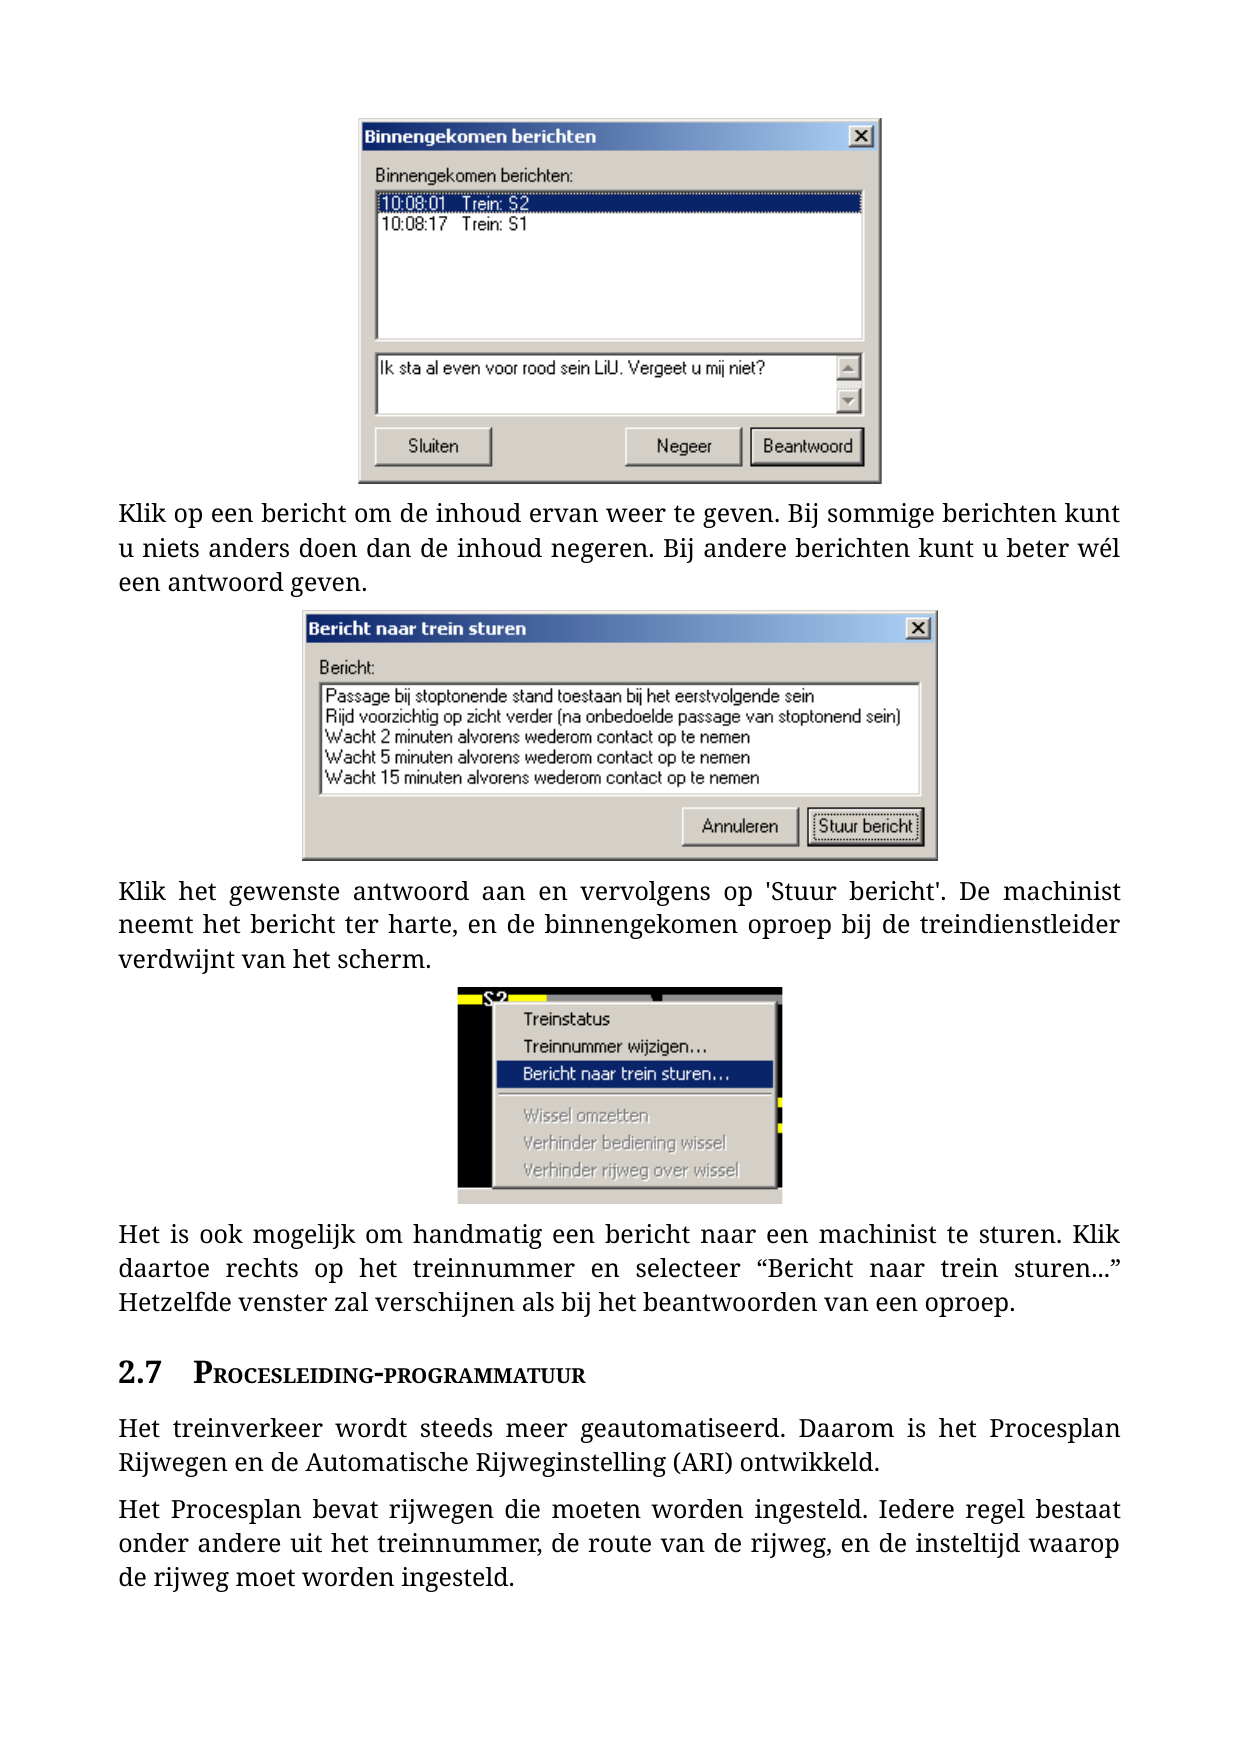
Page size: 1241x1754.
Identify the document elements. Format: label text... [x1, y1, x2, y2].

picture [302, 610, 938, 861]
text Het is ook mogelijk om handmatig een bericht naar een machinist te sturen. Klik daartoe rechts op het treinnummer en selecteer “Bericht naar trein sturen...” Hetzelfde venster zal verschijnen als bij het beantwoorden van een oproep. [118, 1216, 1122, 1318]
text Klik het gewenste antwoord aan en vervolgens op 'Stuur bericht'. De machinist neemt het bericht ter harte, en de binnengekomen oproep bij de treindienstleider verdwijnt van het scherm. [118, 873, 1122, 975]
picture [358, 118, 882, 484]
text Klik op een bericht om de inhoud ervan weer te geven. Bij sommige berichten kunt u niets anders doen dan de inhoud negeren. Bij andere berichten kunt u beter wél een antwoord geven. [118, 496, 1122, 598]
text Het treinverkeer wordt steeds meer geautomatiseerd. Daarom is het Procesplan Rijwegen en de Automatische Rijweginstelling (ARI) ontwikkeld. [118, 1411, 1122, 1479]
text Het Procesplan bevat rijwegen die moeten worden ingesteld. Iedere regel bestaat onder andere uit het treinnummer, de route van de rijweg, en de insteltijd waarop de rijweg moet worden ingesteld. [118, 1491, 1122, 1594]
subtitle Procesleiding-programmatuur [118, 1350, 1122, 1392]
